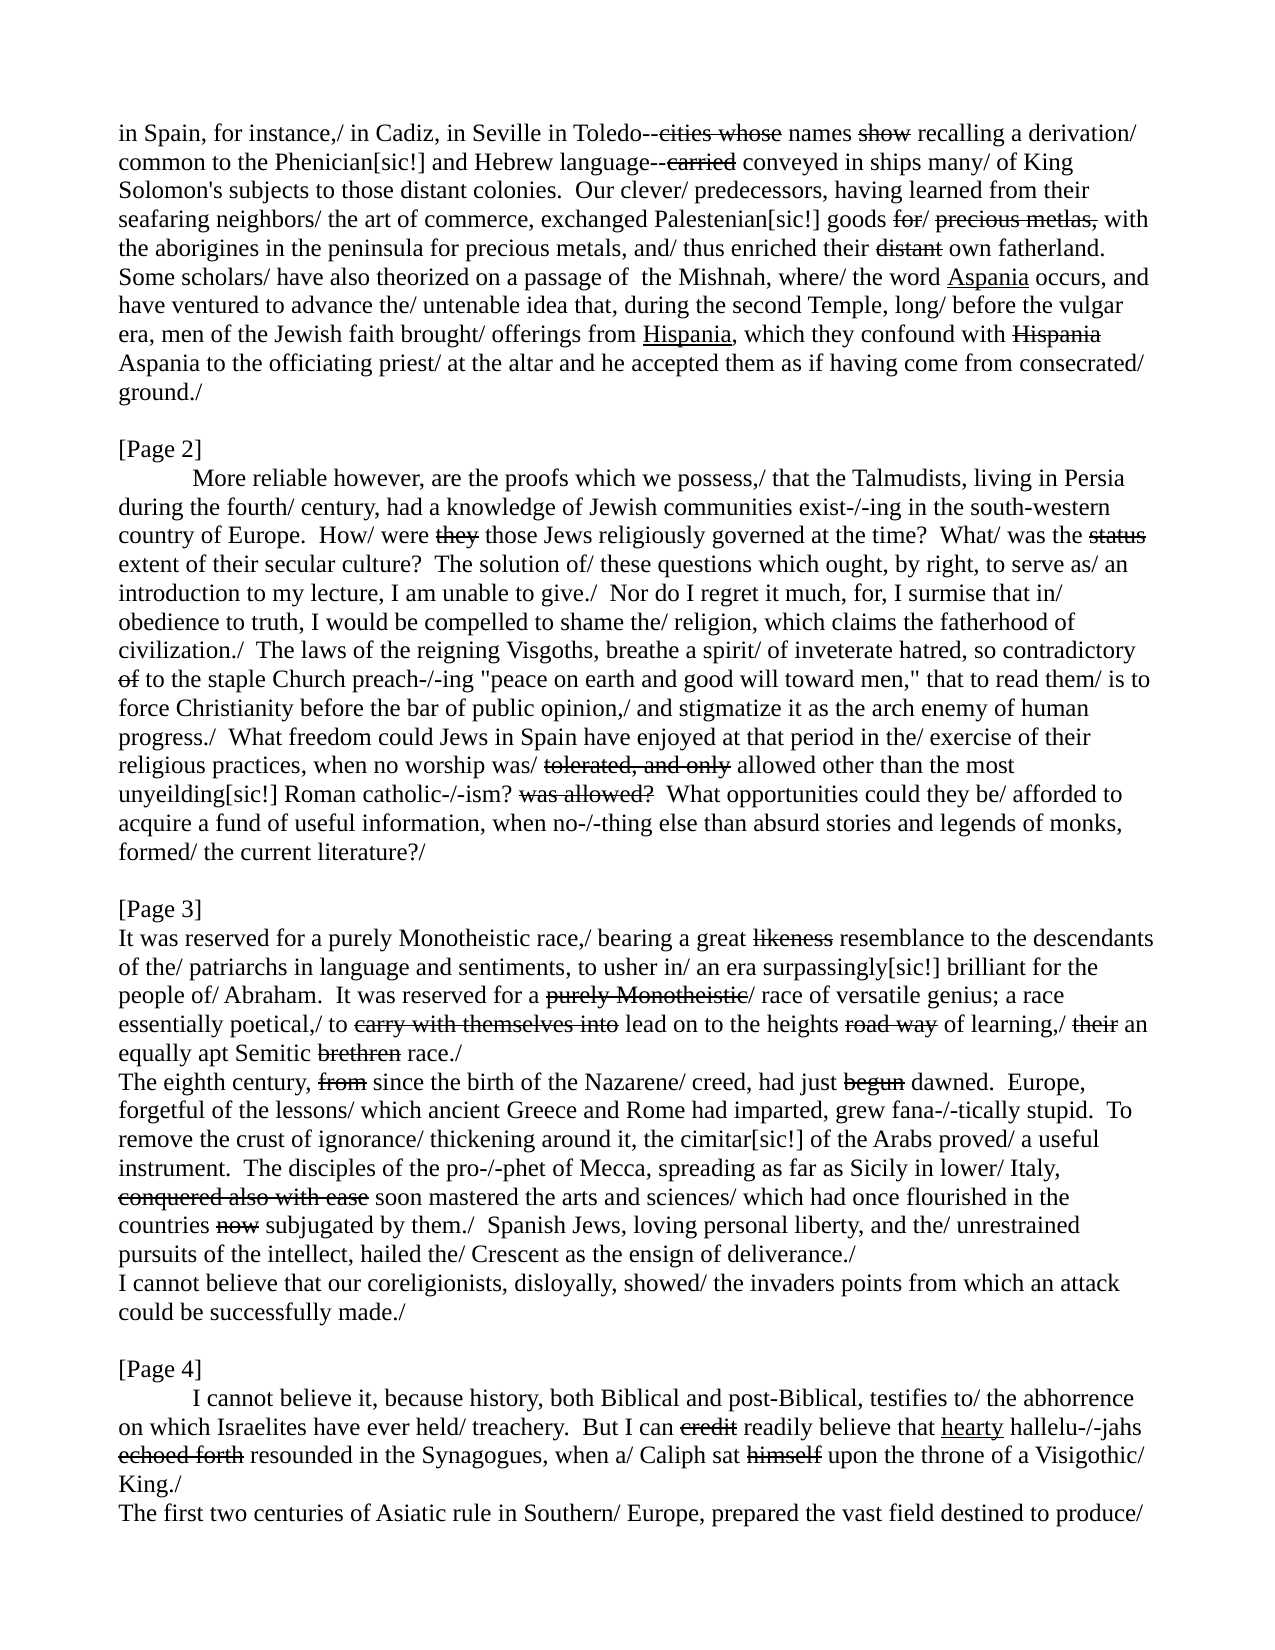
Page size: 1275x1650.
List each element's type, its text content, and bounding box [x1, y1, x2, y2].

text The first two centuries of Asiatic rule in Southern/ Europe, prepared the vast field destined to produce/ [118, 1498, 1157, 1527]
text The eighth century, from since the birth of the Nazarene/ creed, had just begun dawned. Europe, forgetful of the lessons/ which ancient Greece and Rome had imparted, grew fana-/-tically stupid. To remove the crust of ignorance/ thickening around it, the cimitar[sic!] of the Arabs proved/ a useful instrument. The disciples of the pro-/-phet of Mecca, spreading as far as Sicily in lower/ Italy, conquered also with ease soon mastered the arts and sciences/ which had once flourished in the countries now subjugated by them./ Spanish Jews, loving personal liberty, and the/ unrestrained pursuits of the intellect, hailed the/ Crescent as the ensign of deliverance./ [118, 1067, 1157, 1268]
text in Spain, for instance,/ in Cadiz, in Seville in Toledo--cities whose names show recalling a derivation/ common to the Phenician[sic!] and Hebrew language--carried conveyed in ships many/ of King Solomon's subjects to those distant colonies. Our clever/ predecessors, having learned from their seafaring neighbors/ the art of commerce, exchanged Palestenian[sic!] goods for/ precious metlas, with the aborigines in the peninsula for precious metals, and/ thus enriched their distant own fatherland. Some scholars/ have also theorized on a passage of the Mishnah, where/ the word Aspania occurs, and have ventured to advance the/ untenable idea that, during the second Temple, long/ before the vulgar era, men of the Jewish faith brought/ offerings from Hispania, which they confound with Hispania Aspania to the officiating priest/ at the altar and he accepted them as if having come from consecrated/ ground./ [118, 118, 1157, 406]
text [Page 3] [118, 894, 1157, 923]
text [Page 2] [118, 434, 1157, 463]
text I cannot believe that our coreligionists, disloyally, showed/ the invaders points from which an attack could be successfully made./ [118, 1268, 1157, 1326]
text More reliable however, are the proofs which we possess,/ that the Talmudists, living in Persia during the fourth/ century, had a knowledge of Jewish communities exist-/-ing in the south-western country of Europe. How/ were they those Jews religiously governed at the time? What/ was the status extent of their secular culture? The solution of/ these questions which ought, by right, to serve as/ an introduction to my lecture, I am unable to give./ Nor do I regret it much, for, I surmise that in/ obedience to truth, I would be compelled to shame the/ religion, which claims the fatherhood of civilization./ The laws of the reigning Visgoths, breathe a spirit/ of inveterate hatred, so contradictory of to the staple Church preach-/-ing "peace on earth and good will toward men," that to read them/ is to force Christianity before the bar of public opinion,/ and stigmatize it as the arch enemy of human progress./ What freedom could Jews in Spain have enjoyed at that period in the/ exercise of their religious practices, when no worship was/ tolerated, and only allowed other than the most unyeilding[sic!] Roman catholic-/-ism? was allowed? What opportunities could they be/ afforded to acquire a fund of useful information, when no-/-thing else than absurd stories and legends of monks, formed/ the current literature?/ [118, 463, 1157, 866]
text I cannot believe it, because history, both Biblical and post-Biblical, testifies to/ the abhorrence on which Israelites have ever held/ treachery. But I can credit readily believe that hearty hallelu-/-jahs echoed forth resounded in the Synagogues, when a/ Caliph sat himself upon the throne of a Visigothic/ King./ [118, 1383, 1157, 1498]
text It was reserved for a purely Monotheistic race,/ bearing a great likeness resemblance to the descendants of the/ patriarchs in language and sentiments, to usher in/ an era surpassingly[sic!] brilliant for the people of/ Abraham. It was reserved for a purely Monotheistic/ race of versatile genius; a race essentially poetical,/ to carry with themselves into lead on to the heights road way of learning,/ their an equally apt Semitic brethren race./ [118, 923, 1157, 1067]
text [Page 4] [118, 1354, 1157, 1383]
